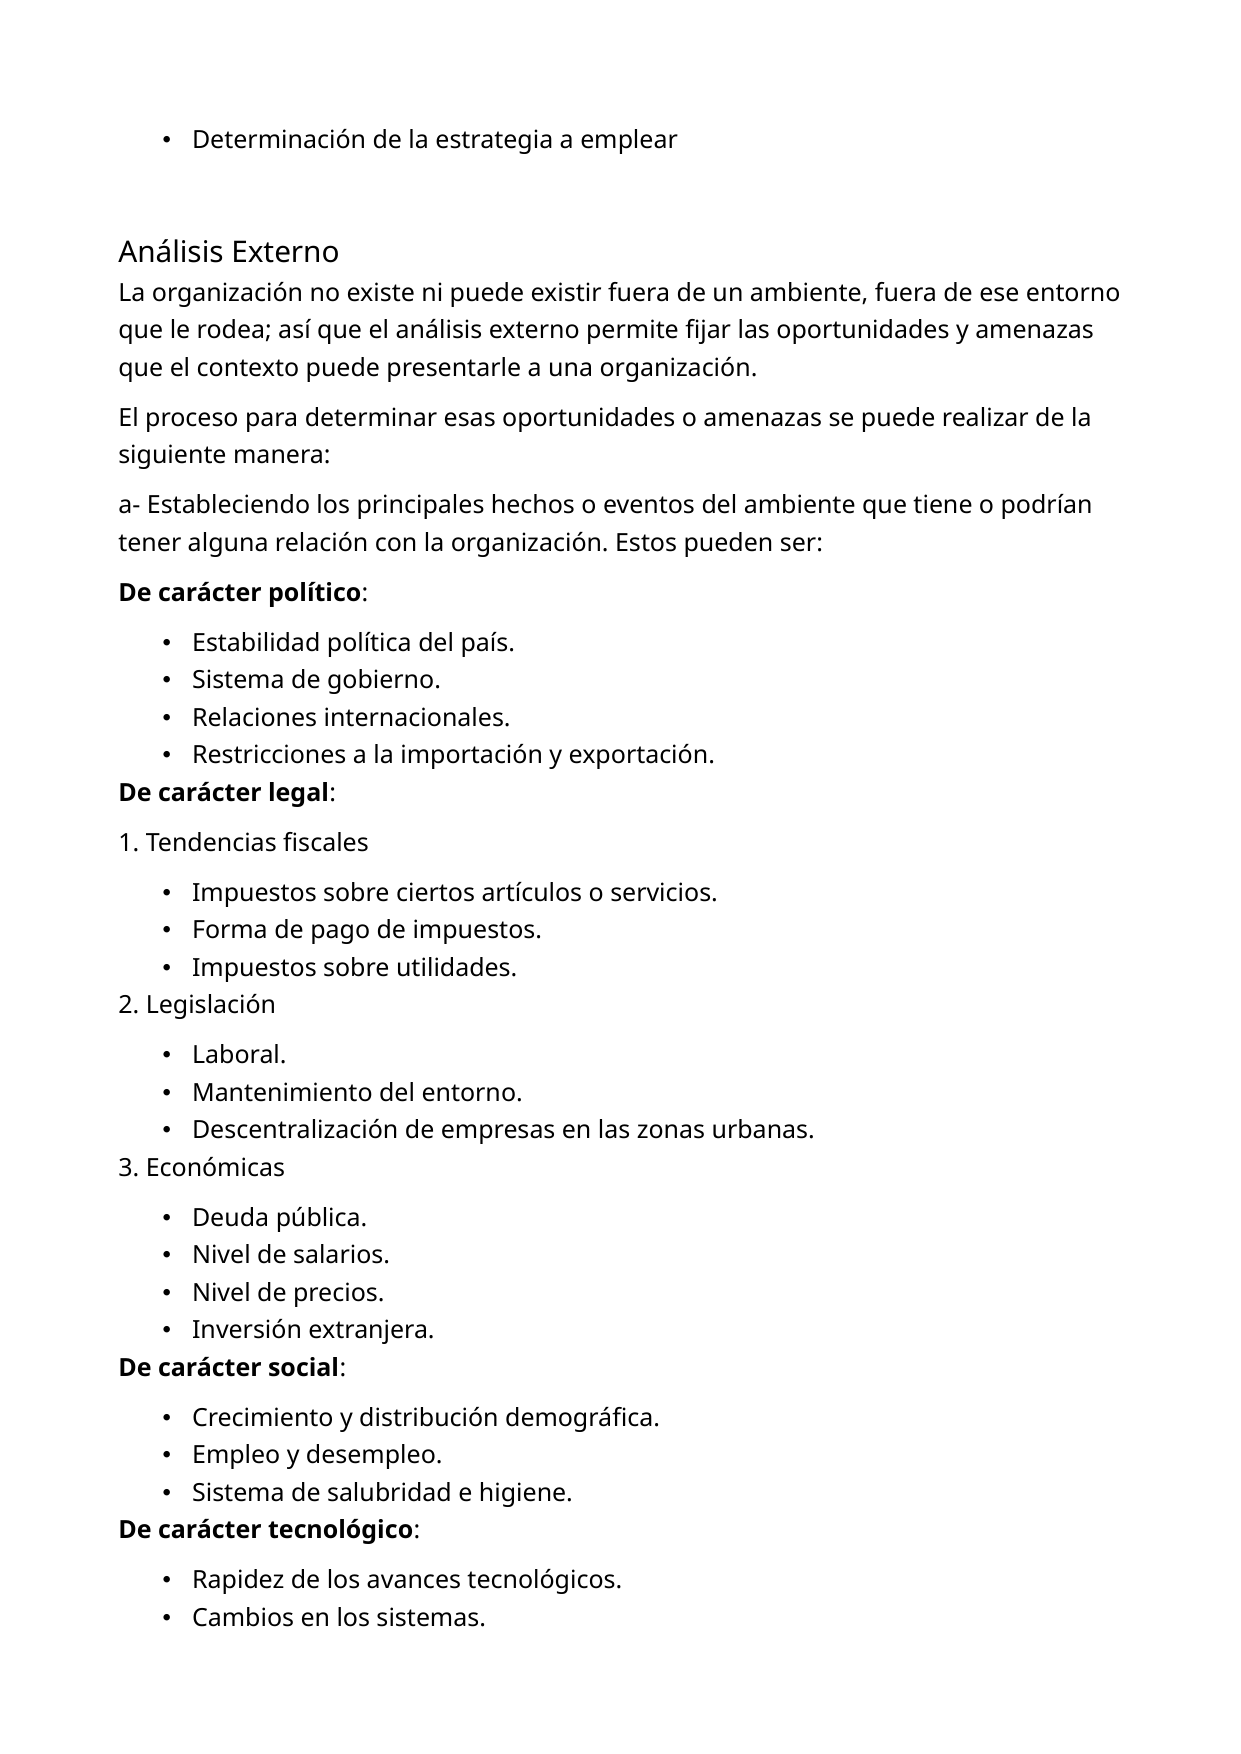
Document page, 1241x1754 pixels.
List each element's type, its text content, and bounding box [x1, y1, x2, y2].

text Análisis Externo [118, 231, 1122, 271]
list Relaciones internacionales. [162, 696, 1122, 733]
text De carácter social: [118, 1346, 1122, 1383]
list Restricciones a la importación y exportación. [162, 733, 1122, 771]
list Cambios en los sistemas. [162, 1596, 1122, 1633]
list Sistema de salubridad e higiene. [162, 1471, 1122, 1508]
list Impuestos sobre ciertos artículos o servicios. [162, 871, 1122, 908]
list Estabilidad política del país. [162, 621, 1122, 658]
list Sistema de gobierno. [162, 658, 1122, 696]
text De carácter político: [118, 571, 1122, 608]
text El proceso para determinar esas oportunidades o amenazas se puede realizar de la siguiente manera: [118, 396, 1122, 471]
list Empleo y desempleo. [162, 1433, 1122, 1471]
list Mantenimiento del entorno. [162, 1071, 1122, 1108]
list Determinación de la estrategia a emplear [162, 118, 1122, 156]
list Deuda pública. [162, 1196, 1122, 1233]
text 3. Económicas [118, 1146, 1122, 1183]
list Crecimiento y distribución demográfica. [162, 1396, 1122, 1433]
list Forma de pago de impuestos. [162, 908, 1122, 946]
list Laboral. [162, 1033, 1122, 1071]
text 2. Legislación [118, 983, 1122, 1021]
list Rapidez de los avances tecnológicos. [162, 1558, 1122, 1596]
list Nivel de salarios. [162, 1233, 1122, 1271]
list Descentralización de empresas en las zonas urbanas. [162, 1108, 1122, 1146]
text 1. Tendencias fiscales [118, 821, 1122, 858]
list Impuestos sobre utilidades. [162, 946, 1122, 983]
list Inversión extranjera. [162, 1308, 1122, 1346]
text a- Estableciendo los principales hechos o eventos del ambiente que tiene o podrían tener alguna relación con la organización. Estos pueden ser: [118, 483, 1122, 558]
text De carácter legal: [118, 771, 1122, 808]
list Nivel de precios. [162, 1271, 1122, 1308]
text De carácter tecnológico: [118, 1508, 1122, 1546]
text La organización no existe ni puede existir fuera de un ambiente, fuera de ese entorno que le rodea; así que el análisis externo permite fijar las oportunidades y amenazas que el contexto puede presentarle a una organización. [118, 271, 1122, 383]
